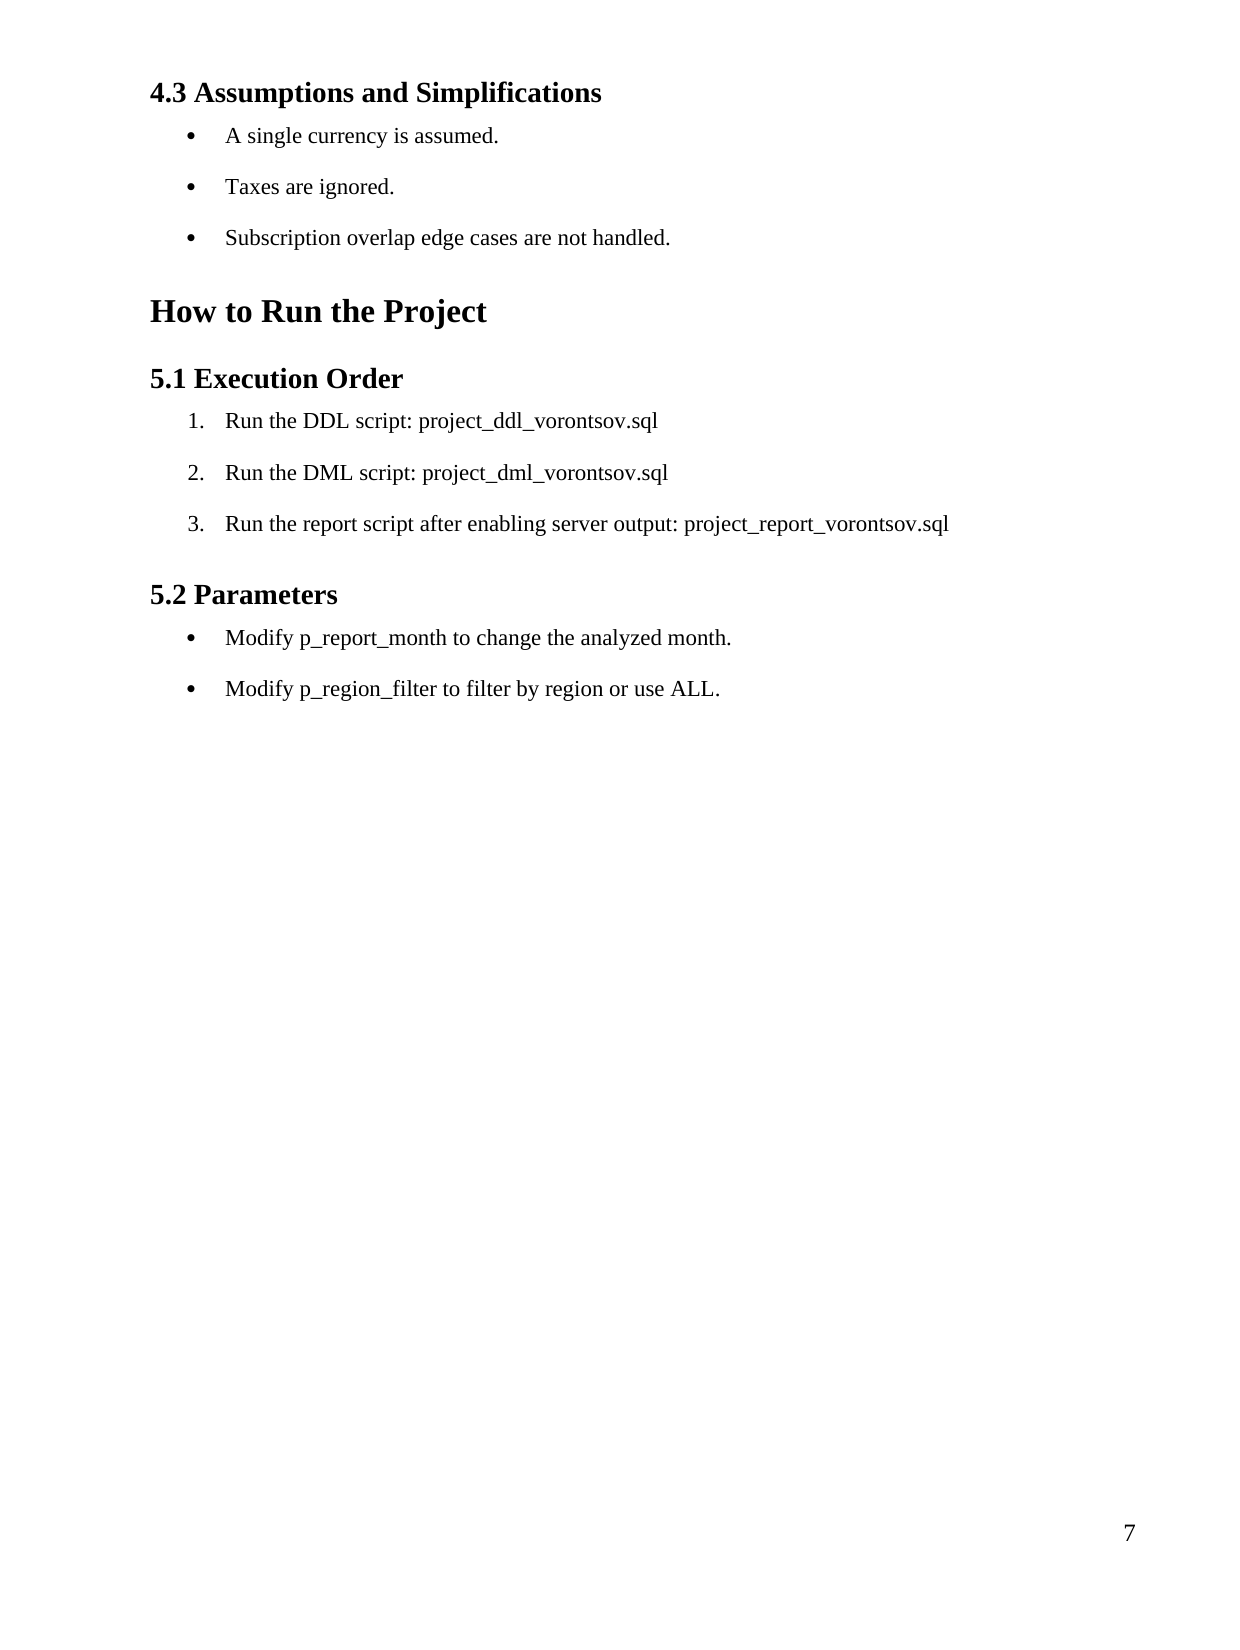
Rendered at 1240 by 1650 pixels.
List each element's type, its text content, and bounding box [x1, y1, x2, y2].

list Run the DDL script: project_ddl_vorontsov.sql [187, 408, 1135, 434]
subtitle 5.2 Parameters [150, 577, 1135, 611]
subtitle 4.3 Assumptions and Simplifications [150, 75, 1135, 108]
list Subscription overlap edge cases are not handled. [187, 224, 1135, 250]
subtitle 5.1 Execution Order [150, 361, 1135, 394]
list Modify p_report_month to change the analyzed month. [187, 624, 1135, 651]
list Run the report script after enabling server output: project_report_vorontsov.sql [187, 510, 1135, 536]
list A single currency is assumed. [187, 122, 1135, 148]
list Run the DML script: project_dml_vorontsov.sql [187, 459, 1135, 485]
list Modify p_region_filter to filter by region or use ALL. [187, 675, 1135, 702]
subtitle How to Run the Project [150, 292, 1135, 330]
list Taxes are ignored. [187, 173, 1135, 199]
